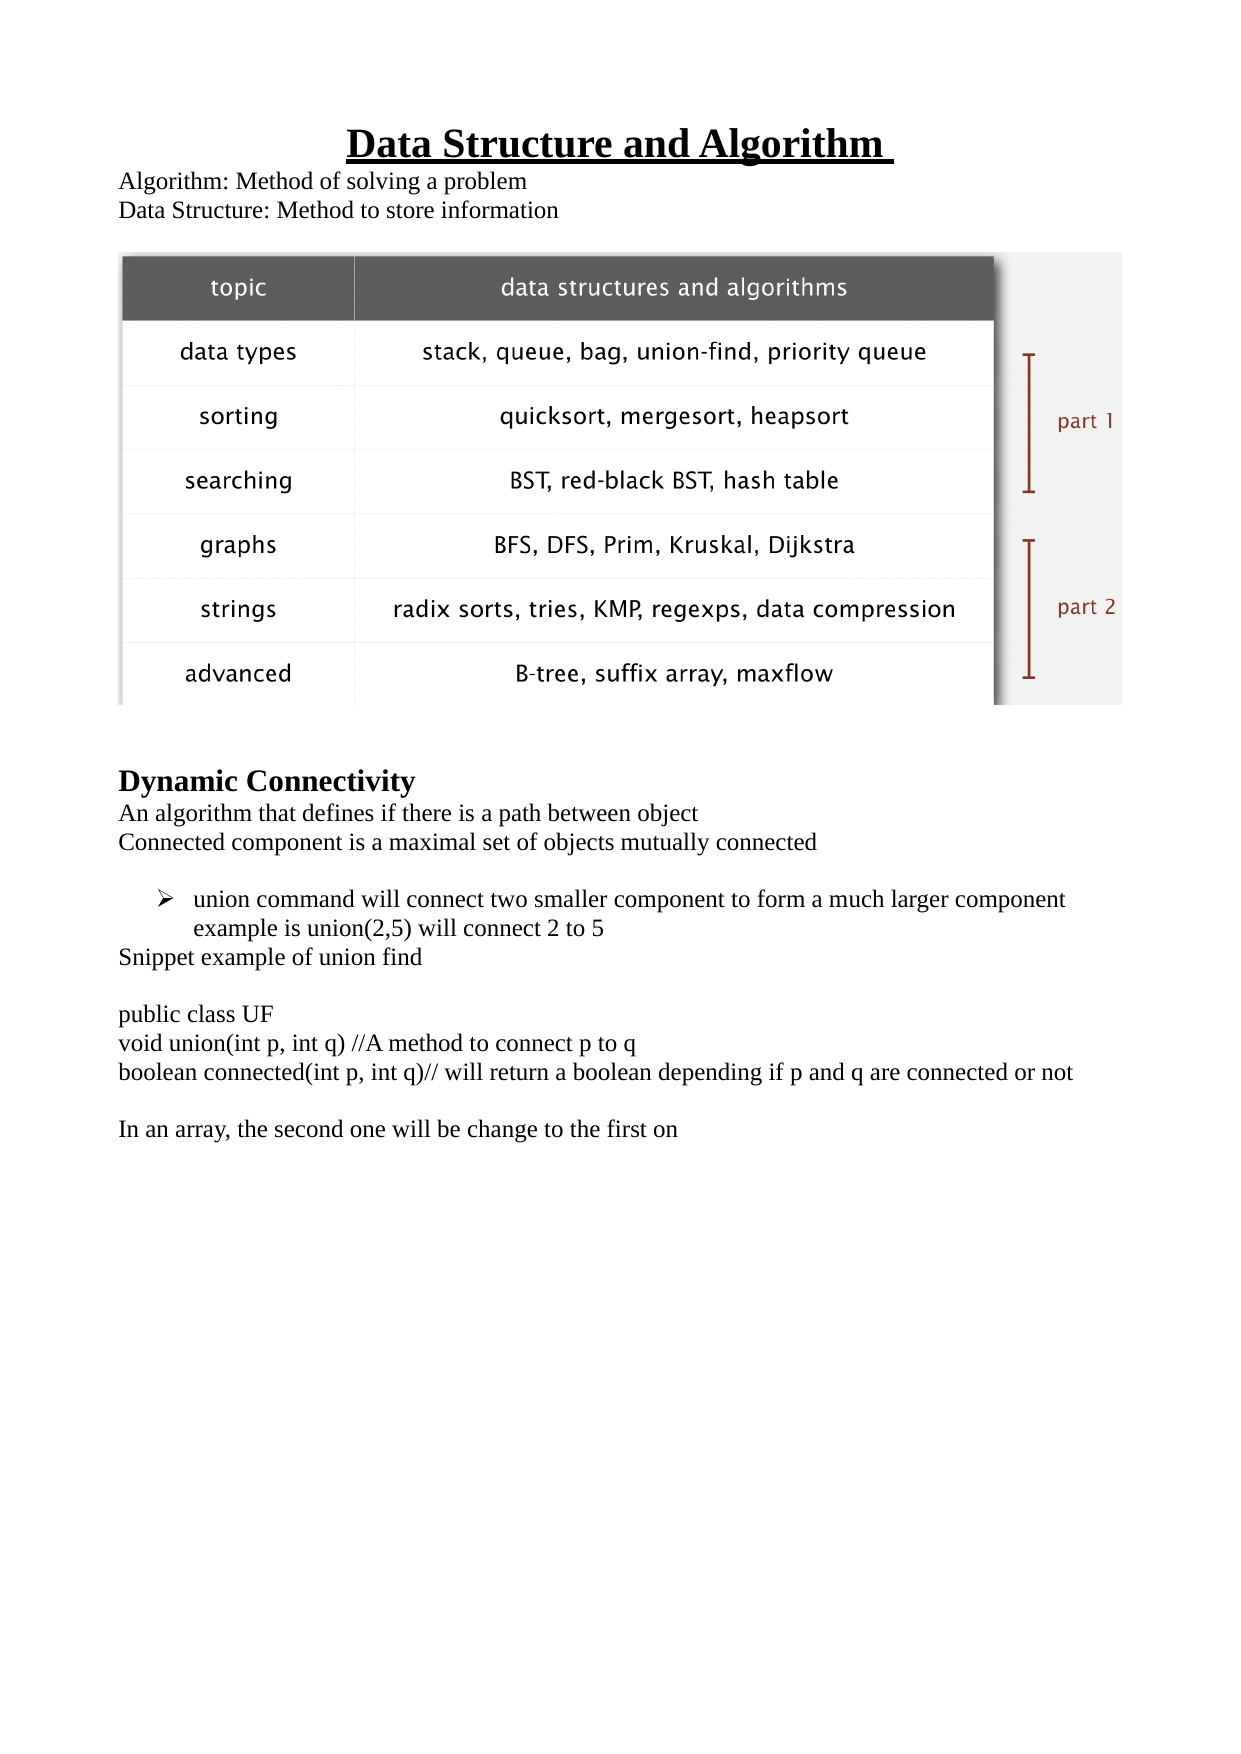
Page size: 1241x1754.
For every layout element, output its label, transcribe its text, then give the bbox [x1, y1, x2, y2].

text Snippet example of union find [118, 942, 1122, 971]
text void union(int p, int q) //A method to connect p to q [118, 1028, 1122, 1057]
text Connected component is a maximal set of objects mutually connected [118, 827, 1122, 856]
text In an array, the second one will be change to the first on [118, 1114, 1122, 1143]
text Dynamic Connectivity [118, 762, 1122, 798]
text boolean connected(int p, int q)// will return a boolean depending if p and q are connected or not [118, 1057, 1122, 1086]
text An algorithm that defines if there is a path between object [118, 798, 1122, 827]
text Data Structure: Method to store information [118, 195, 1122, 223]
picture [118, 252, 1123, 705]
list union command will connect two smaller component to form a much larger component [156, 884, 1122, 913]
text Algorithm: Method of solving a problem [118, 166, 1122, 195]
list example is union(2,5) will connect 2 to 5 [156, 913, 1122, 942]
text public class UF [118, 999, 1122, 1028]
text Data Structure and Algorithm [118, 118, 1122, 166]
